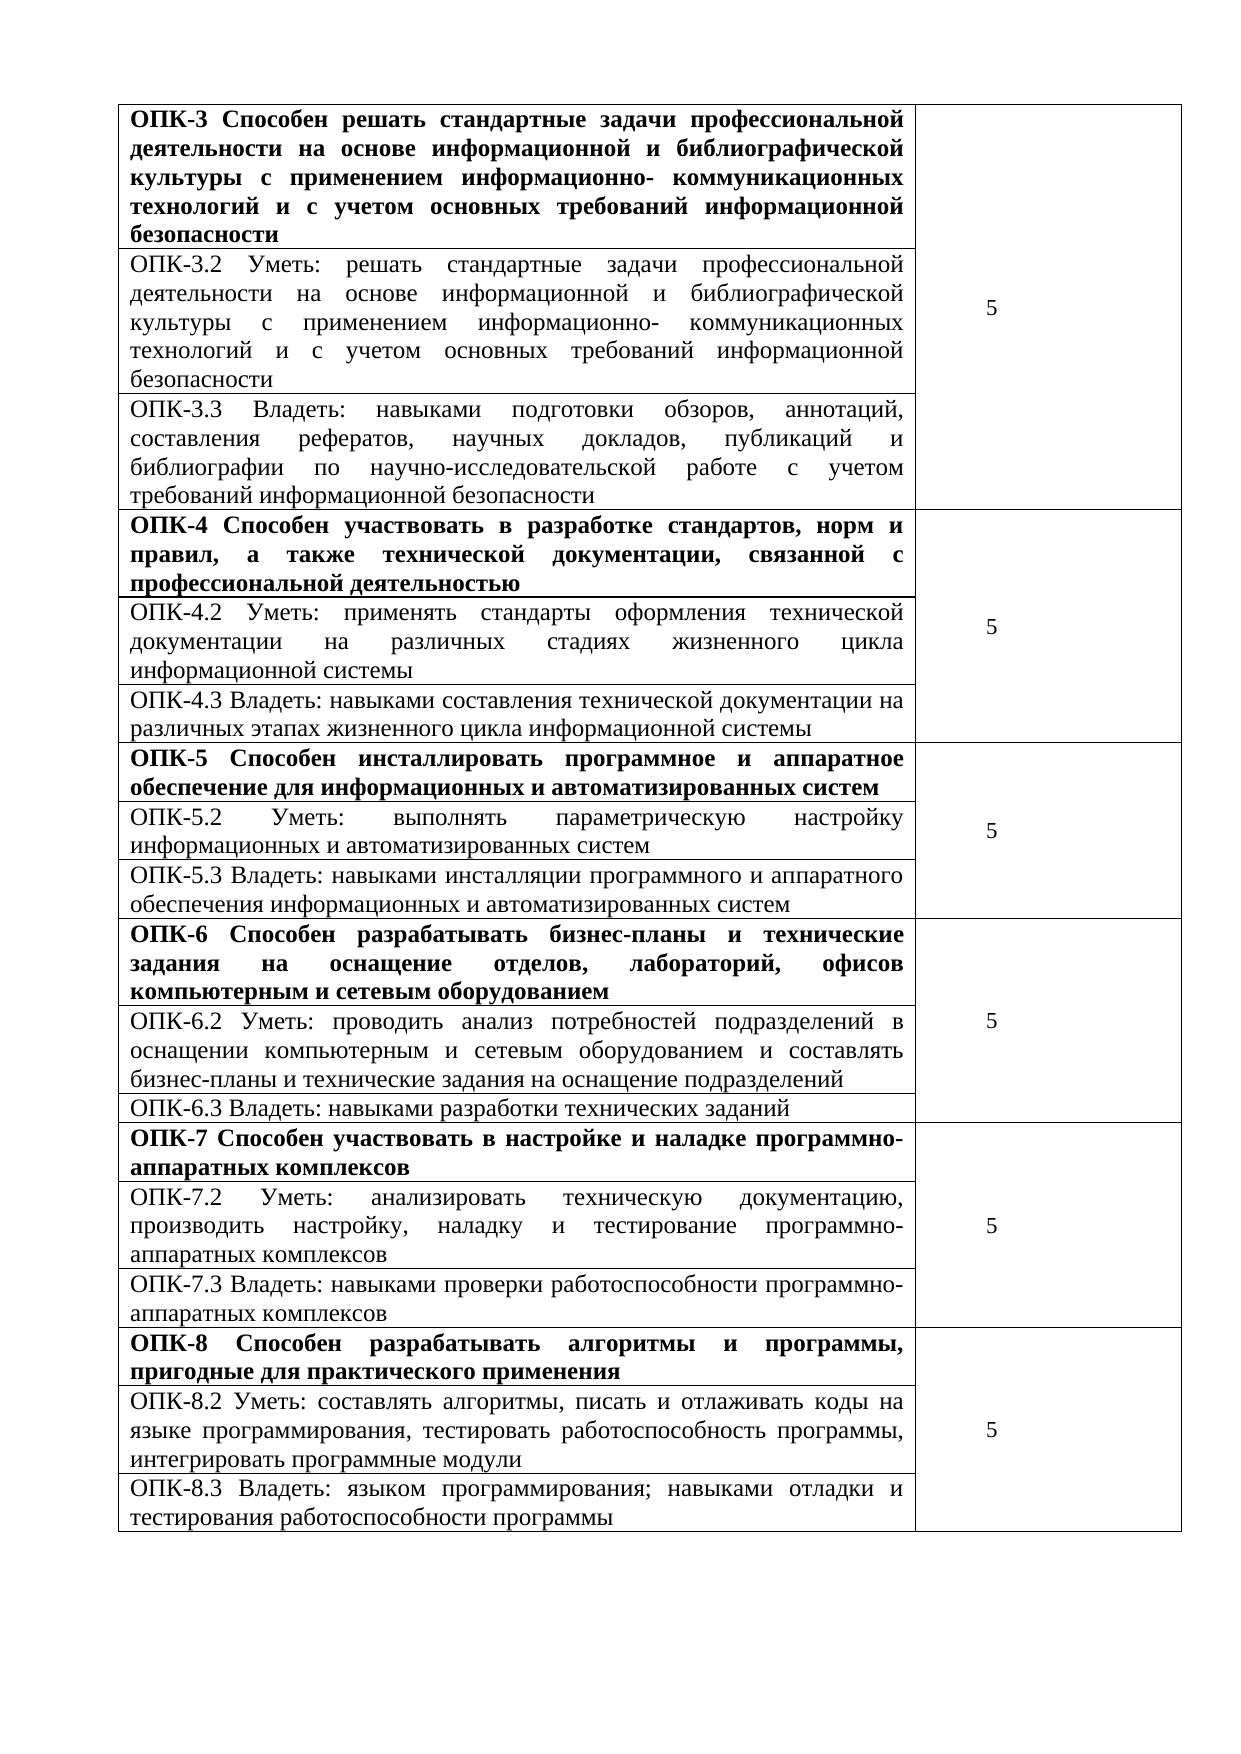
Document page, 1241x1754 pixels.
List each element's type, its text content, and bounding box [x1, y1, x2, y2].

table_cell ОПК-8.2 Уметь: составлять алгоритмы, писать и отлаживать коды на языке программирования, тестировать работоспособность программы, интегрировать программные модули [119, 1386, 915, 1472]
table_cell ОПК-6.3 Владеть: навыками разработки технических заданий [119, 1094, 915, 1122]
table_cell ОПК-7.3 Владеть: навыками проверки работоспособности программно-аппаратных комплексов [119, 1269, 915, 1327]
table_cell ОПК-4.3 Владеть: навыками составления технической документации на различных этапах жизненного цикла информационной системы [119, 685, 915, 742]
table_cell ОПК-3.3 Владеть: навыками подготовки обзоров, аннотаций, составления рефератов, научных докладов, публикаций и библиографии по научно-исследовательской работе с учетом требований информационной безопасности [119, 394, 915, 509]
table_cell 5 [916, 510, 1181, 742]
table_cell 5 [916, 1123, 1181, 1327]
table_header 5 [916, 105, 1181, 509]
table_cell ОПК-5.3 Владеть: навыками инсталляции программного и аппаратного обеспечения информационных и автоматизированных систем [119, 860, 915, 918]
table_cell ОПК-4 Способен участвовать в разработке стандартов, норм и правил, а также технической документации, связанной с профессиональной деятельностью [119, 510, 915, 596]
table_cell ОПК-3.2 Уметь: решать стандартные задачи профессиональной деятельности на основе информационной и библиографической культуры с применением информационно- коммуникационных технологий и с учетом основных требований информационной безопасности [119, 249, 915, 393]
table_cell ОПК-5.2 Уметь: выполнять параметрическую настройку информационных и автоматизированных систем [119, 802, 915, 859]
table_cell 5 [916, 1328, 1181, 1531]
table_cell ОПК-4.2 Уметь: применять стандарты оформления технической документации на различных стадиях жизненного цикла информационной системы [119, 598, 915, 684]
table_cell 5 [916, 919, 1181, 1122]
table_cell ОПК-8.3 Владеть: языком программирования; навыками отладки и тестирования работоспособности программы [119, 1474, 915, 1531]
table_cell ОПК-8 Способен разрабатывать алгоритмы и программы, пригодные для практического применения [119, 1328, 915, 1385]
table_cell 5 [916, 743, 1181, 918]
table_cell ОПК-7.2 Уметь: анализировать техническую документацию, производить настройку, наладку и тестирование программно-аппаратных комплексов [119, 1182, 915, 1268]
table_header ОПК-3 Способен решать стандартные задачи профессиональной деятельности на основе информационной и библиографической культуры с применением информационно- коммуникационных технологий и с учетом основных требований информационной безопасности [119, 105, 915, 248]
table_cell ОПК-6 Способен разрабатывать бизнес-планы и технические задания на оснащение отделов, лабораторий, офисов компьютерным и сетевым оборудованием [119, 919, 915, 1005]
table_cell ОПК-6.2 Уметь: проводить анализ потребностей подразделений в оснащении компьютерным и сетевым оборудованием и составлять бизнес-планы и технические задания на оснащение подразделений [119, 1006, 915, 1092]
table_cell ОПК-5 Способен инсталлировать программное и аппаратное обеспечение для информационных и автоматизированных систем [119, 743, 915, 801]
table_cell ОПК-7 Способен участвовать в настройке и наладке программно-аппаратных комплексов [119, 1123, 915, 1181]
